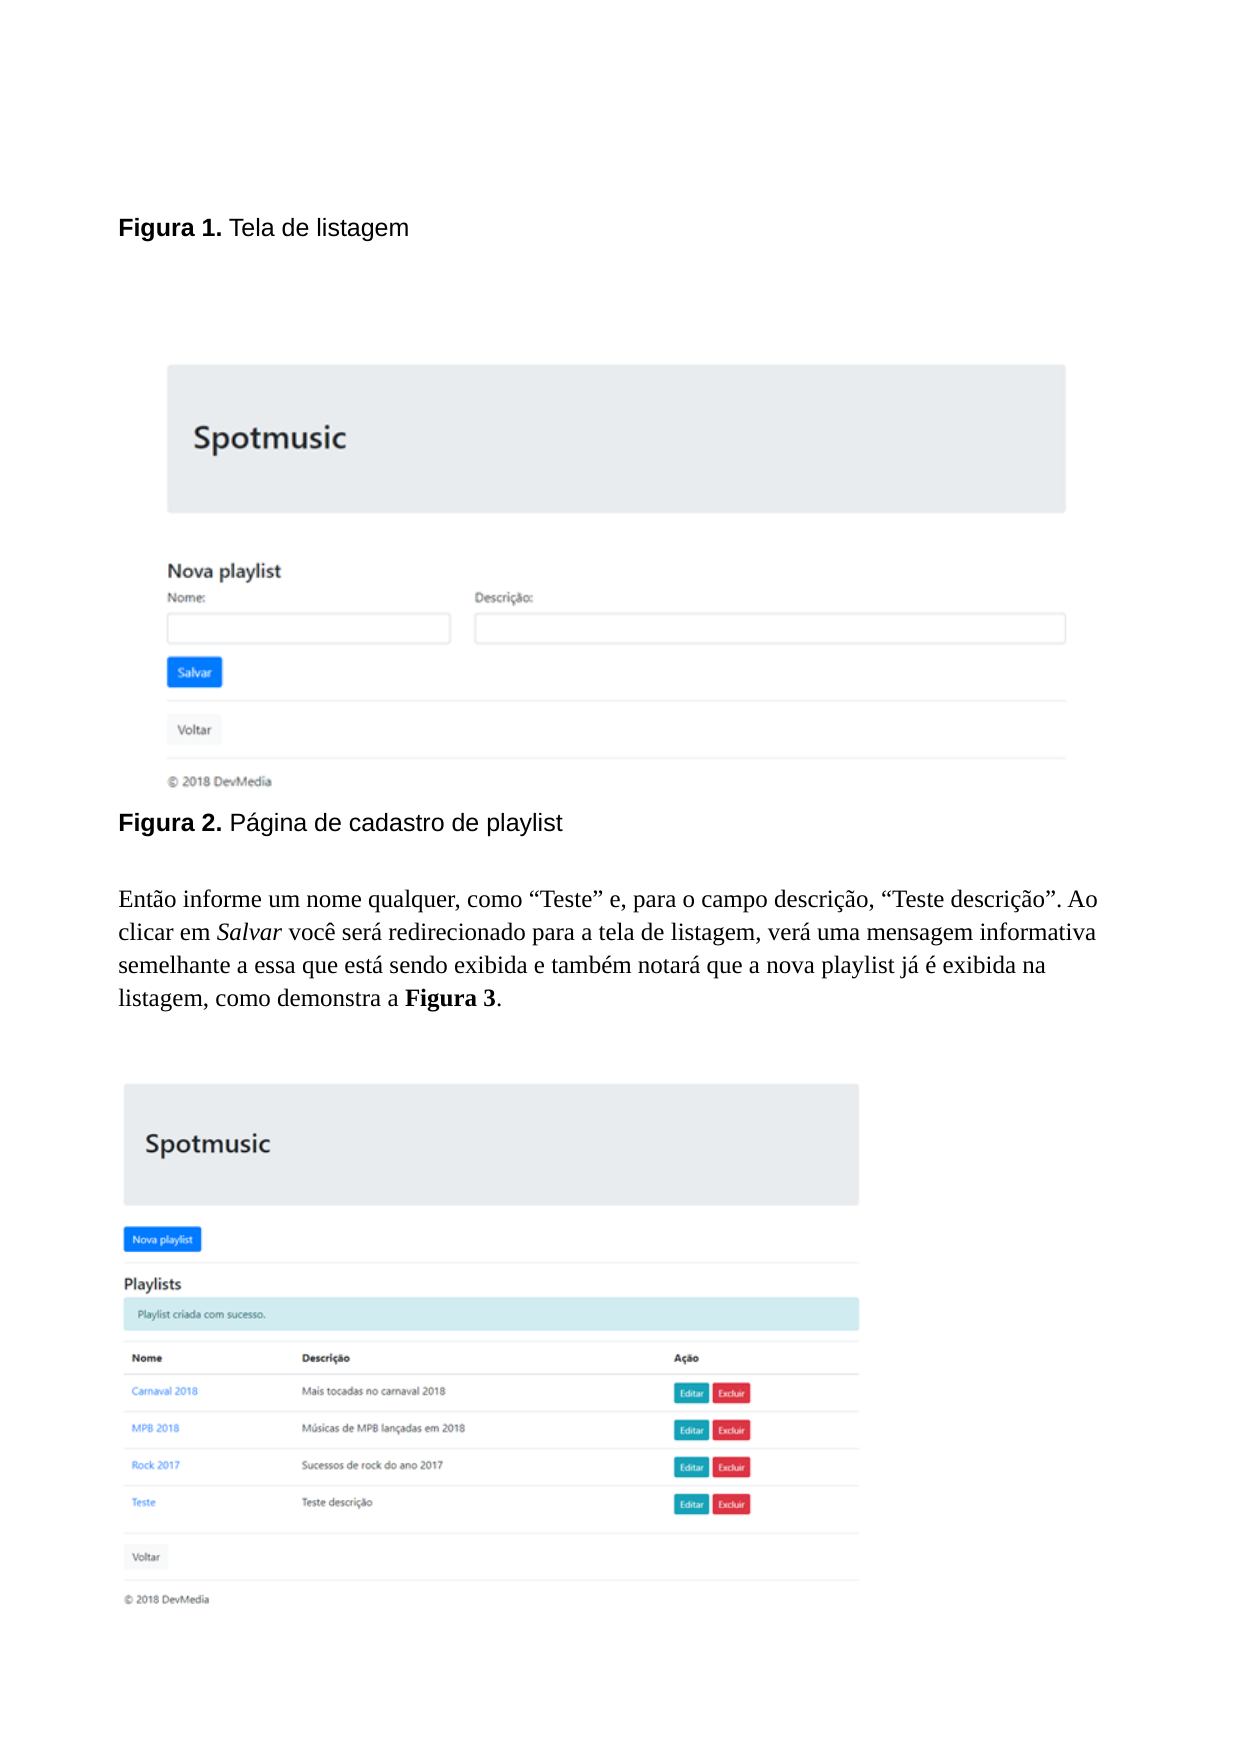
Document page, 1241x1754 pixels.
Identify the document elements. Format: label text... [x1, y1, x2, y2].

picture [118, 1078, 869, 1627]
text Então informe um nome qualquer, como “Teste” e, para o campo descrição, “Teste descrição”. Ao clicar em Salvar você será redirecionado para a tela de listagem, verá uma mensagem informativa semelhante a essa que está sendo exibida e também notará que a nova playlist já é exibida na listagem, como demonstra a Figura 3. [118, 884, 1122, 1012]
text Figura 2. Página de cadastro de playlist [118, 356, 1122, 836]
text Figura 1. Tela de listagem [118, 213, 1122, 242]
picture [161, 356, 1079, 808]
